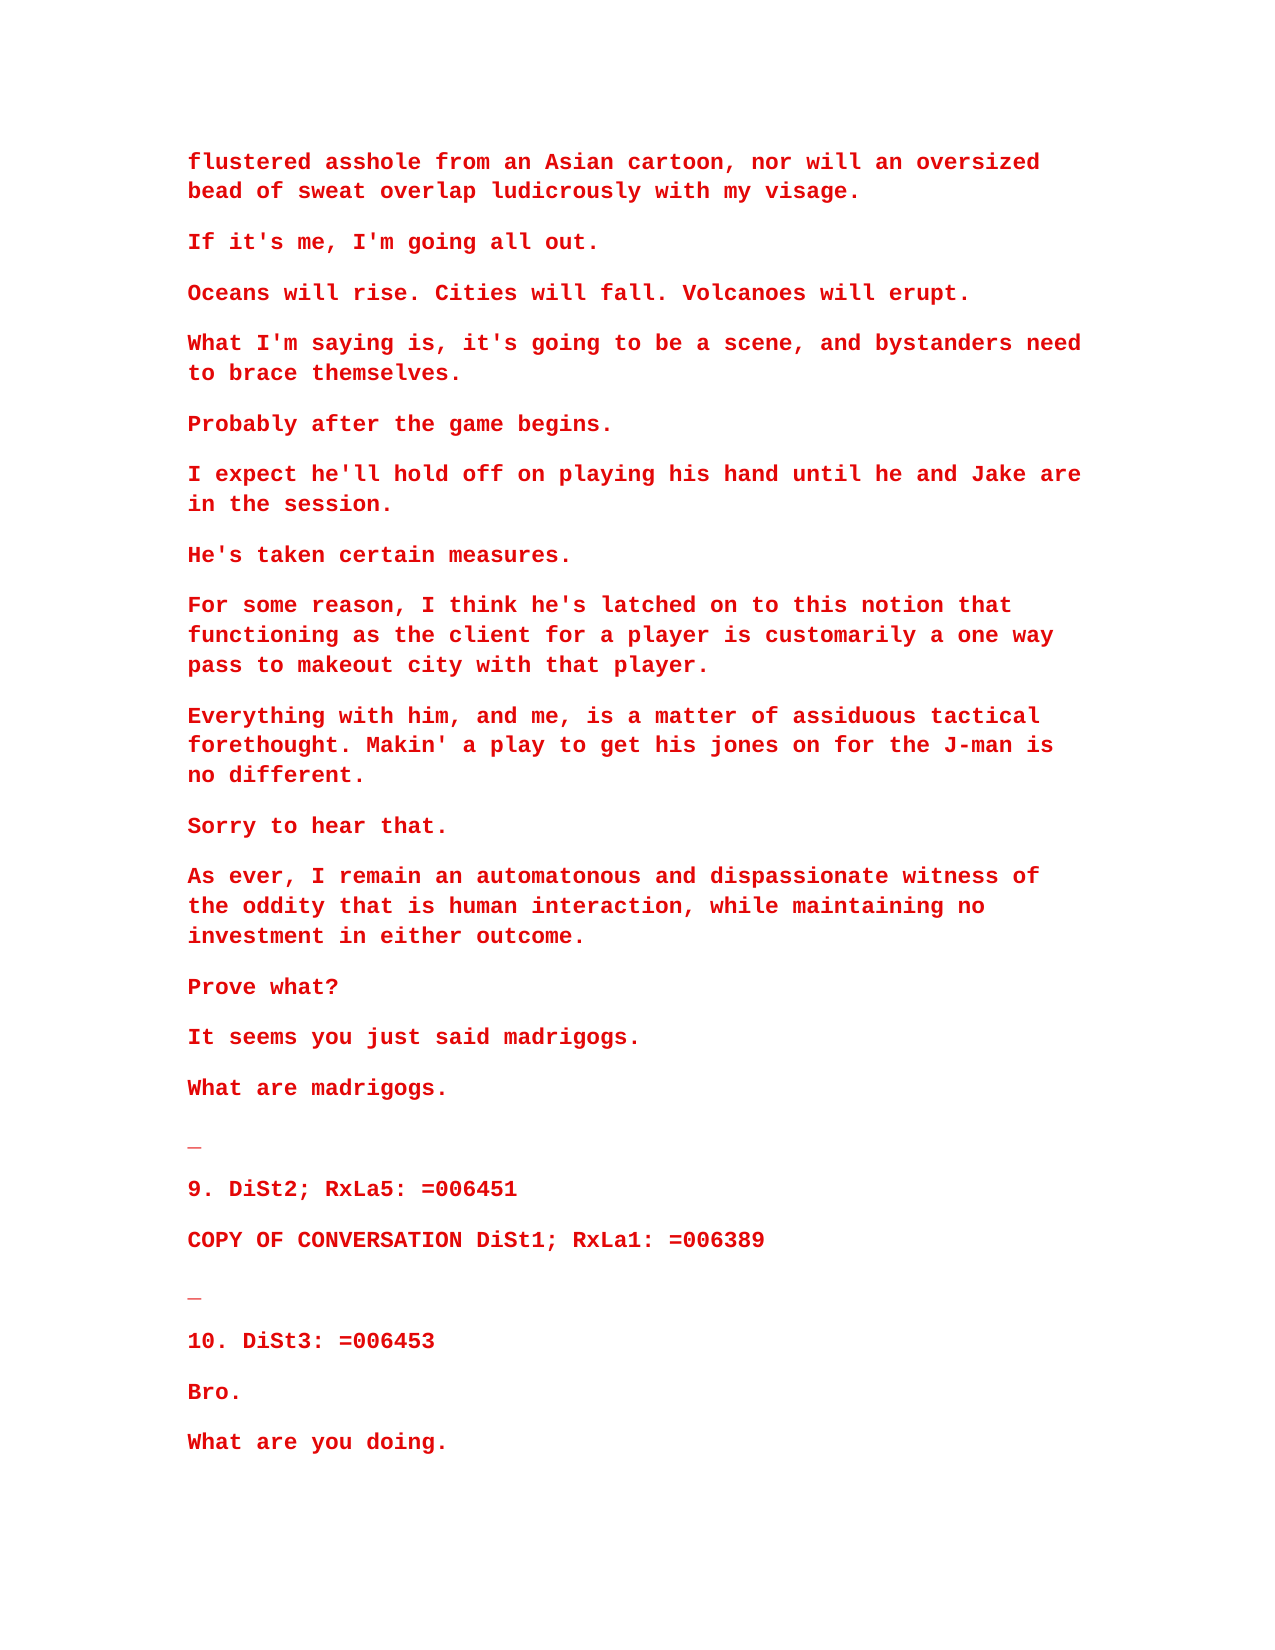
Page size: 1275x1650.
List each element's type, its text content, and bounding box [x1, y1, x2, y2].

text As ever, I remain an automatonous and dispassionate witness of the oddity that is human interaction, while maintaining no investment in either outcome. [187, 865, 1087, 950]
text 9. DiSt2; RxLa5: =006451 [187, 1177, 1087, 1203]
text flustered asshole from an Asian cartoon, nor will an oversized bead of sweat overlap ludicrously with my visage. [187, 150, 1087, 206]
text He's taken certain measures. [187, 543, 1087, 569]
text _ [187, 1279, 1087, 1305]
text It seems you just said madrigogs. [187, 1026, 1087, 1052]
text What are madrigogs. [187, 1076, 1087, 1102]
text For some reason, I think he's latched on to this notion that functioning as the client for a player is customarily a one way pass to makeout city with that player. [187, 594, 1087, 679]
text I expect he'll hold off on playing his hand until he and Jake are in the session. [187, 463, 1087, 518]
text If it's me, I'm going all out. [187, 230, 1087, 256]
text COPY OF CONVERSATION DiSt1; RxLa1: =006389 [187, 1228, 1087, 1254]
text _ [187, 1127, 1087, 1153]
text What I'm saying is, it's going to be a scene, and bystanders need to brace themselves. [187, 332, 1087, 387]
text Prove what? [187, 975, 1087, 1001]
text Probably after the game begins. [187, 412, 1087, 438]
text 10. DiSt3: =006453 [187, 1329, 1087, 1355]
text What are you doing. [187, 1431, 1087, 1457]
text Oceans will rise. Cities will fall. Volcanoes will erupt. [187, 281, 1087, 307]
text Sorry to hear that. [187, 814, 1087, 840]
text Everything with him, and me, is a matter of assiduous tactical forethought. Makin' a play to get his jones on for the J-man is no different. [187, 704, 1087, 789]
text Bro. [187, 1380, 1087, 1406]
